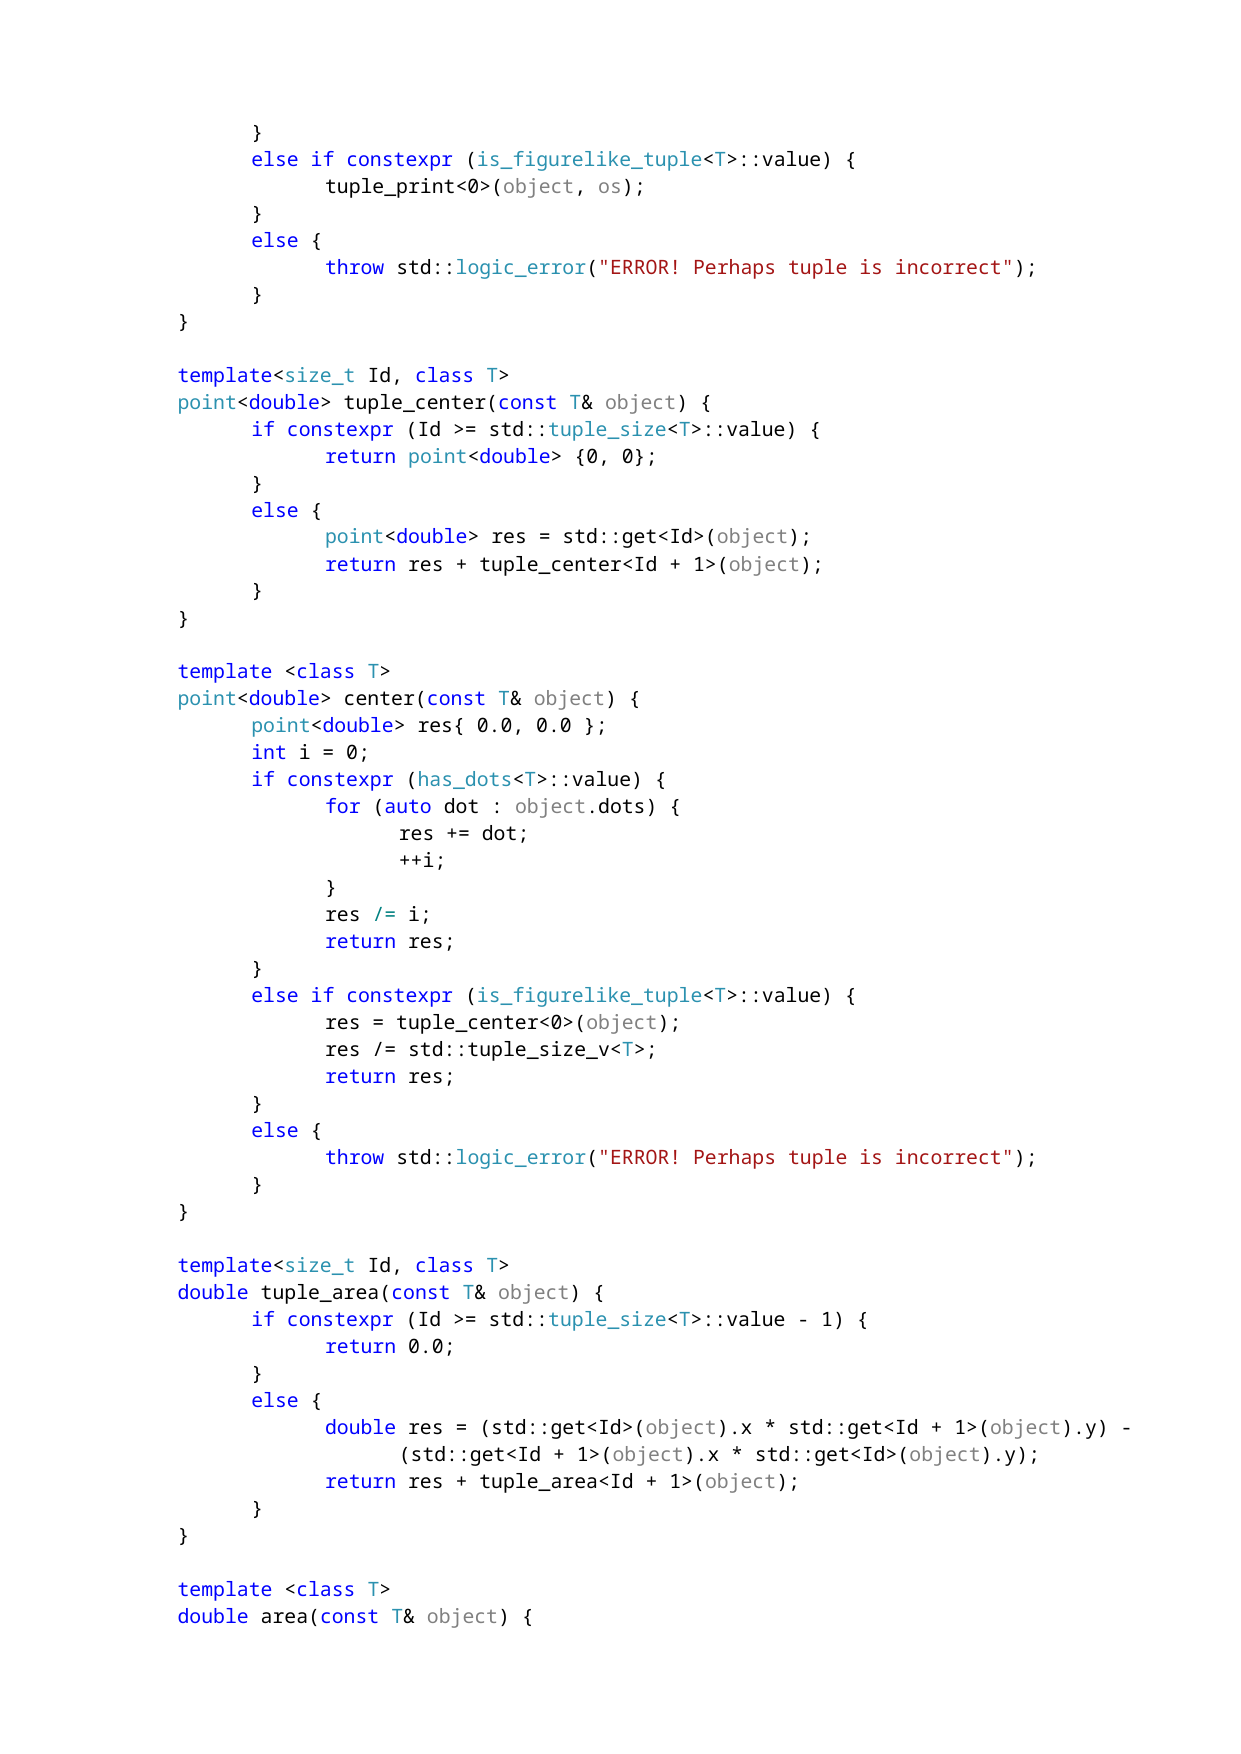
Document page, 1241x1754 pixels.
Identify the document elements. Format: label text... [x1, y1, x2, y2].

text } [177, 280, 1152, 307]
text (std::get<Id + 1>(object).x * std::get<Id>(object).y); [177, 1440, 1152, 1467]
text } [177, 469, 1152, 496]
text else if constexpr (is_figurelike_tuple<T>::value) { [177, 145, 1152, 172]
text res = tuple_center<0>(object); [177, 1008, 1152, 1035]
text return 0.0; [177, 1332, 1152, 1359]
text return res; [177, 927, 1152, 954]
text } [177, 199, 1152, 226]
text tuple_print<0>(object, os); [177, 172, 1152, 199]
text for (auto dot : object.dots) { [177, 793, 1152, 819]
text } [177, 118, 1152, 145]
text if constexpr (has_dots<T>::value) { [177, 766, 1152, 793]
text } [177, 1494, 1152, 1521]
text return point<double> {0, 0}; [177, 442, 1152, 469]
text if constexpr (Id >= std::tuple_size<T>::value) { [177, 415, 1152, 442]
text template <class T> [177, 658, 1152, 685]
text throw std::logic_error("ERROR! Perhaps tuple is incorrect"); [177, 253, 1152, 280]
text else if constexpr (is_figurelike_tuple<T>::value) { [177, 981, 1152, 1008]
text } [177, 577, 1152, 604]
text else { [177, 496, 1152, 523]
text else { [177, 1116, 1152, 1143]
text } [177, 1170, 1152, 1197]
text if constexpr (Id >= std::tuple_size<T>::value - 1) { [177, 1305, 1152, 1332]
text double tuple_area(const T& object) { [177, 1278, 1152, 1305]
text res /= i; [177, 901, 1152, 927]
text point<double> tuple_center(const T& object) { [177, 388, 1152, 415]
text res /= std::tuple_size_v<T>; [177, 1035, 1152, 1062]
text return res + tuple_center<Id + 1>(object); [177, 550, 1152, 577]
text } [177, 307, 1152, 334]
text return res; [177, 1062, 1152, 1089]
text } [177, 1521, 1152, 1548]
text else { [177, 226, 1152, 253]
text return res + tuple_area<Id + 1>(object); [177, 1467, 1152, 1494]
text } [177, 1197, 1152, 1224]
text } [177, 954, 1152, 981]
text double area(const T& object) { [177, 1602, 1152, 1629]
text } [177, 873, 1152, 901]
text } [177, 604, 1152, 631]
text double res = (std::get<Id>(object).x * std::get<Id + 1>(object).y) - [177, 1413, 1152, 1440]
text throw std::logic_error("ERROR! Perhaps tuple is incorrect"); [177, 1143, 1152, 1170]
text template<size_t Id, class T> [177, 361, 1152, 388]
text ++i; [177, 847, 1152, 873]
text int i = 0; [177, 739, 1152, 766]
text else { [177, 1386, 1152, 1413]
text res += dot; [177, 819, 1152, 847]
text template <class T> [177, 1575, 1152, 1602]
text } [177, 1089, 1152, 1116]
text } [177, 1359, 1152, 1386]
text point<double> center(const T& object) { [177, 685, 1152, 712]
text template<size_t Id, class T> [177, 1251, 1152, 1278]
text point<double> res{ 0.0, 0.0 }; [177, 712, 1152, 739]
text point<double> res = std::get<Id>(object); [177, 523, 1152, 550]
